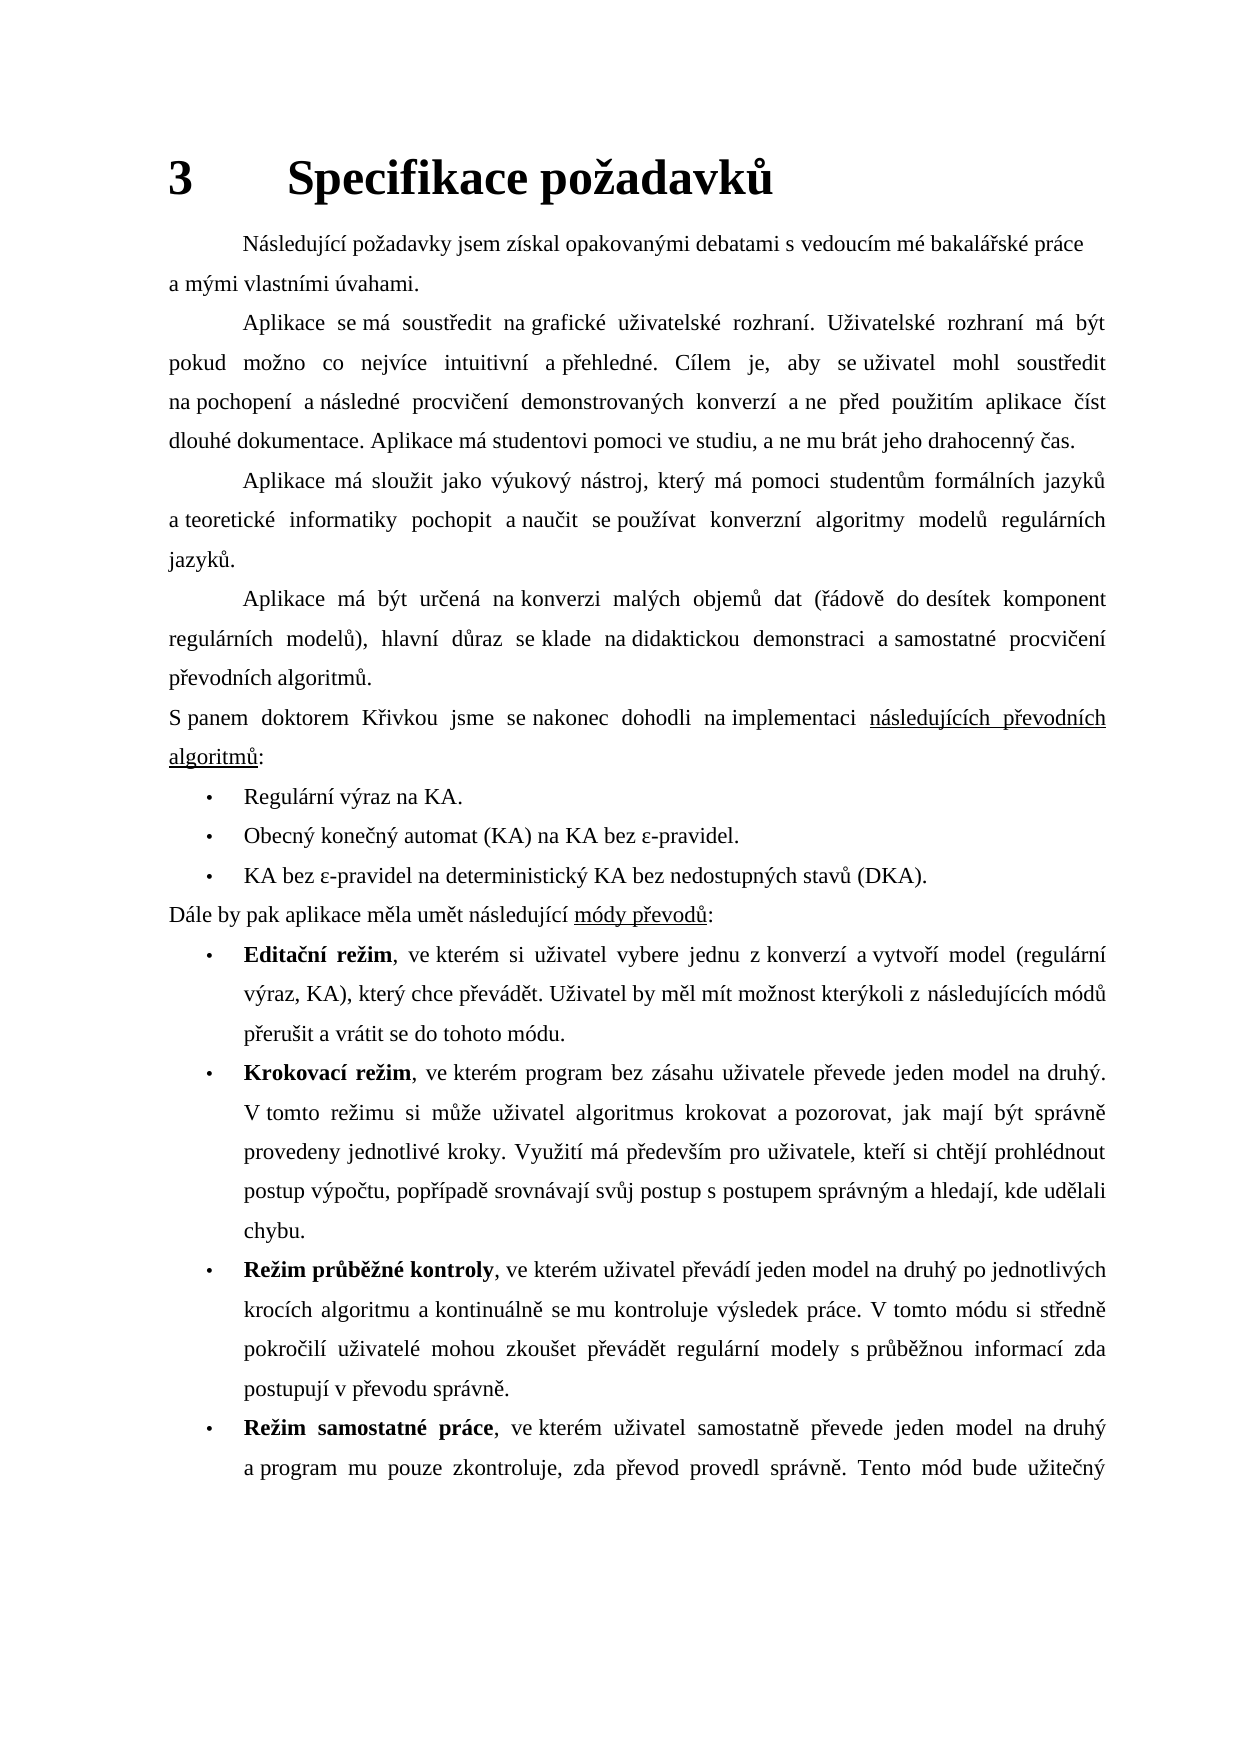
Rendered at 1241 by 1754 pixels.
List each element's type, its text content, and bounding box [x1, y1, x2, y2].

text Následující požadavky jsem získal opakovanými debatami s vedoucím mé bakalářské práce [169, 230, 1106, 256]
list Režim samostatné práce, ve kterém uživatel samostatně převede jeden model na druhý a program mu pouze zkontroluje, zda převod provedl správně. Tento mód bude užitečný [206, 1414, 1106, 1480]
list Režim průběžné kontroly, ve kterém uživatel převádí jeden model na druhý po jednotlivých krocích algoritmu a kontinuálně se mu kontroluje výsledek práce. V tomto módu si středně pokročilí uživatelé mohou zkoušet převádět regulární modely s průběžnou informací zda postupují v převodu správně. [206, 1257, 1106, 1401]
list Krokovací režim, ve kterém program bez zásahu uživatele převede jeden model na druhý. V tomto režimu si může uživatel algoritmus krokovat a pozorovat, jak mají být správně provedeny jednotlivé kroky. Využití má především pro uživatele, kteří si chtějí prohlédnout postup výpočtu, popřípadě srovnávají svůj postup s postupem správným a hledají, kde udělali chybu. [206, 1059, 1106, 1243]
list Editační režim, ve kterém si uživatel vybere jednu z konverzí a vytvoří model (regulární výraz, KA), který chce převádět. Uživatel by měl mít možnost kterýkoli z následujících módů přerušit a vrátit se do tohoto módu. [206, 941, 1106, 1046]
subtitle Specifikace požadavků [169, 148, 1106, 205]
list Regulární výraz na KA. [206, 783, 1106, 809]
text S panem doktorem Křivkou jsme se nakonec dohodli na implementaci následujících převodních algoritmů: [169, 704, 1106, 770]
list Obecný konečný automat (KA) na KA bez ε-pravidel. [206, 822, 1106, 849]
text a mými vlastními úvahami. [169, 269, 1106, 296]
text Aplikace má být určená na konverzi malých objemů dat (řádově do desítek komponent regulárních modelů), hlavní důraz se klade na didaktickou demonstraci a samostatné procvičení převodních algoritmů. [169, 585, 1106, 691]
text Dále by pak aplikace měla umět následující módy převodů: [169, 901, 1106, 928]
text Aplikace má sloužit jako výukový nástroj, který má pomoci studentům formálních jazyků a teoretické informatiky pochopit a naučit se používat konverzní algoritmy modelů regulárních jazyků. [169, 467, 1106, 572]
text Aplikace se má soustředit na grafické uživatelské rozhraní. Uživatelské rozhraní má být pokud možno co nejvíce intuitivní a přehledné. Cílem je, aby se uživatel mohl soustředit na pochopení a následné procvičení demonstrovaných konverzí a ne před použitím aplikace číst dlouhé dokumentace. Aplikace má studentovi pomoci ve studiu, a ne mu brát jeho drahocenný čas. [169, 309, 1106, 454]
list KA bez ε-pravidel na deterministický KA bez nedostupných stavů (DKA). [206, 862, 1106, 888]
